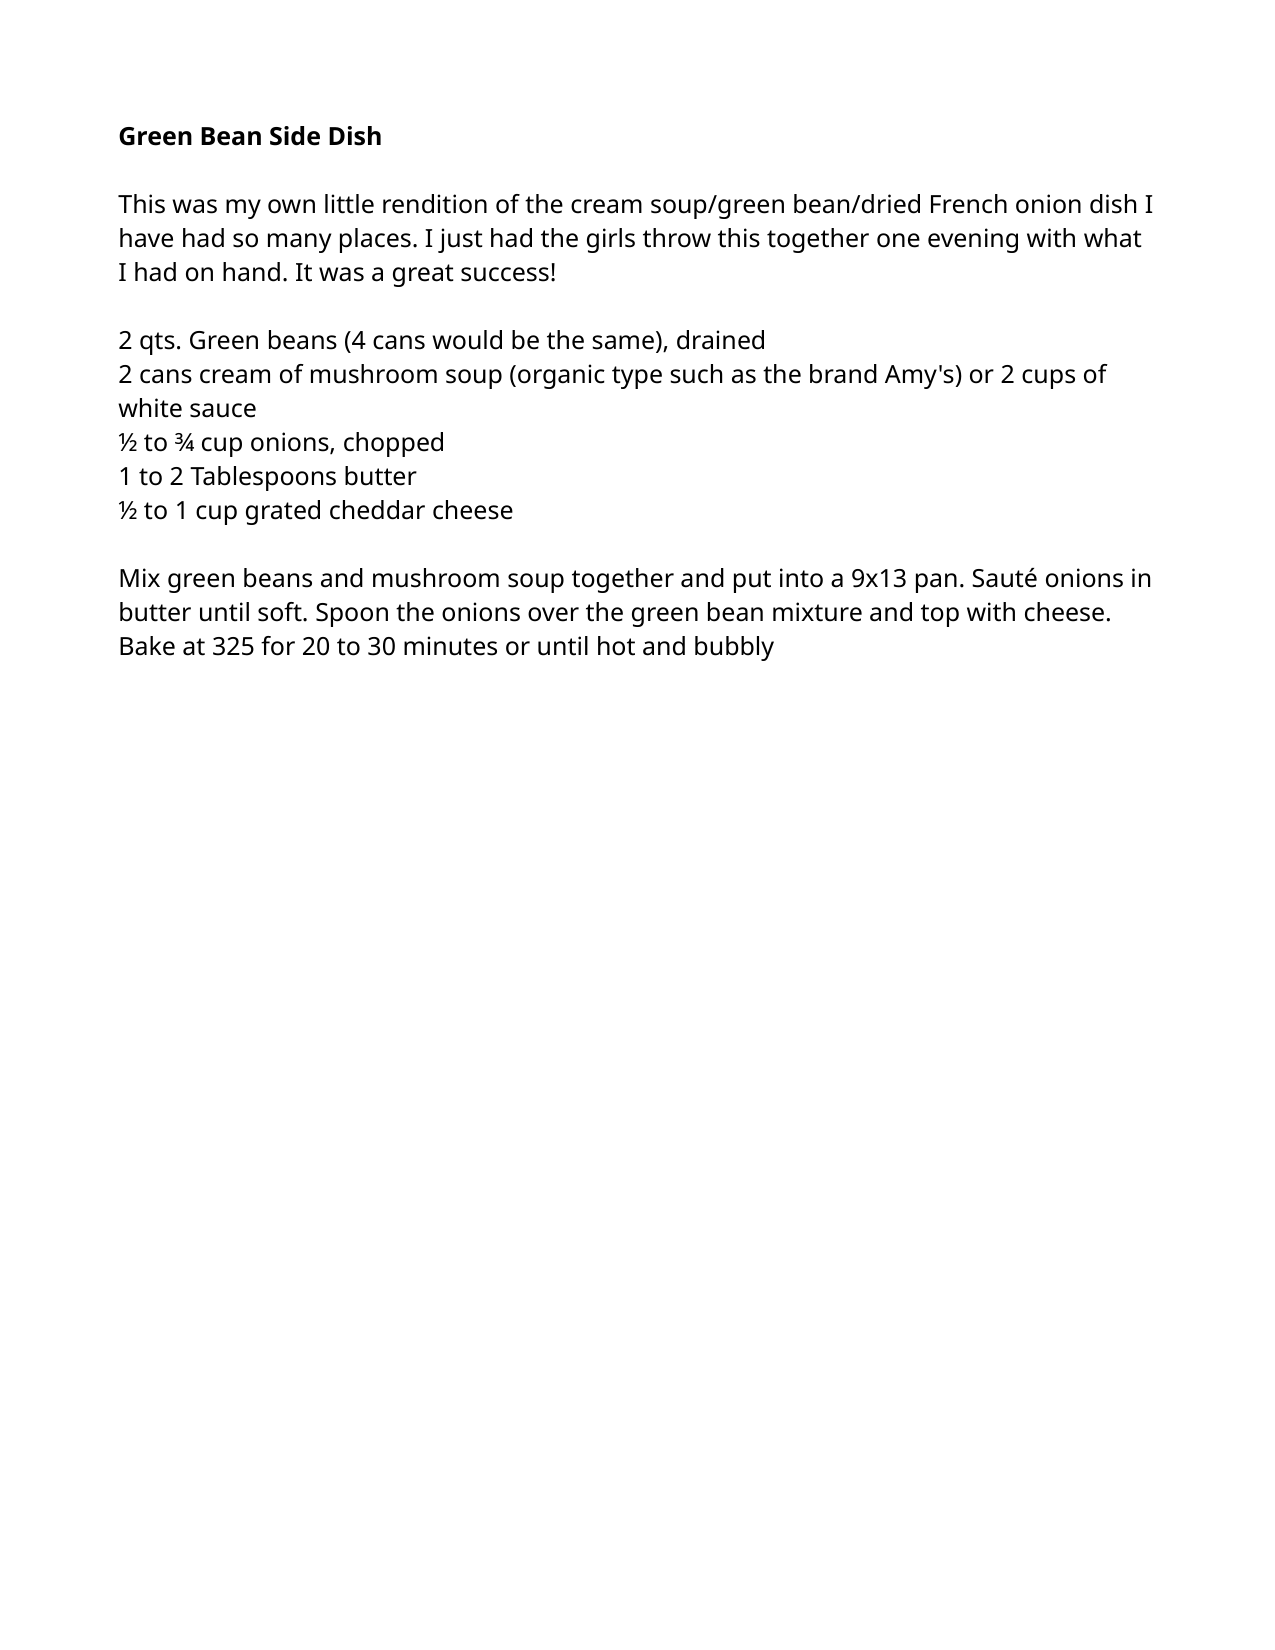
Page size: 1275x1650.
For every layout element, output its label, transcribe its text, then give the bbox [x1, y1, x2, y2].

text Green Bean Side Dish This was my own little rendition of the cream soup/green bean/dried French onion dish I have had so many places. I just had the girls throw this together one evening with what I had on hand. It was a great success! 2 qts. Green beans (4 cans would be the same), drained 2 cans cream of mushroom soup (organic type such as the brand Amy's) or 2 cups of white sauce ½ to ¾ cup onions, chopped 1 to 2 Tablespoons butter ½ to 1 cup grated cheddar cheese Mix green beans and mushroom soup together and put into a 9x13 pan. Sauté onions in butter until soft. Spoon the onions over the green bean mixture and top with cheese. Bake at 325 for 20 to 30 minutes or until hot and bubbly [118, 118, 1157, 663]
